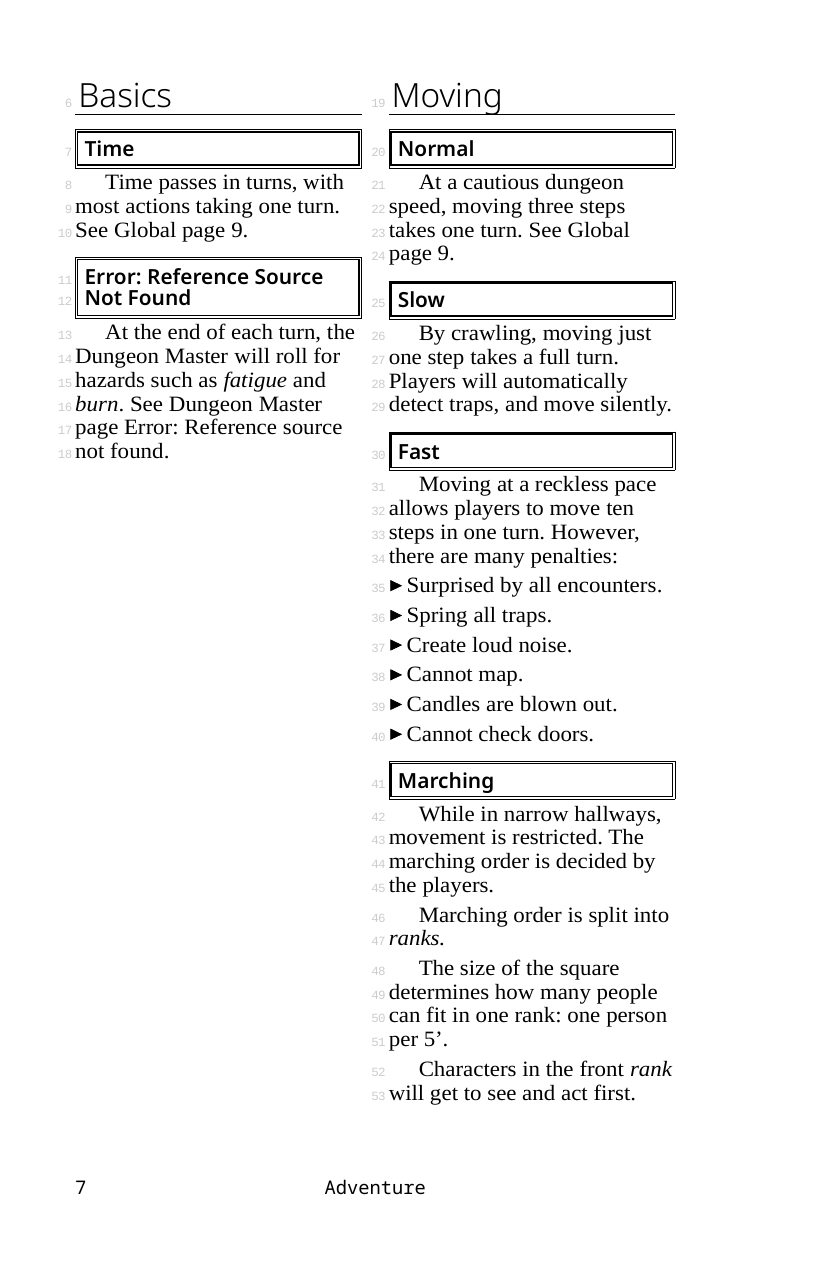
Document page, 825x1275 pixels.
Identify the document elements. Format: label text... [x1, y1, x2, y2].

text At the end of each turn, the Dungeon Master will roll for hazards such as fatigue and burn. See Dungeon Master page Error: Reference source not found. [75, 321, 362, 463]
text Characters in the front rank will get to see and act first. [388, 1057, 675, 1105]
list Cannot map. [388, 663, 675, 687]
text Time passes in turns, with most actions taking one turn. See Global page 9. [75, 171, 362, 242]
list Create loud noise. [388, 633, 675, 657]
text By crawling, moving just one step takes a full turn. Players will automatically detect traps, and move silently. [388, 322, 675, 417]
list Spring all traps. [388, 603, 675, 627]
text Marching order is split into ranks. [388, 903, 675, 951]
subtitle Slow [392, 284, 672, 315]
subtitle basics [75, 75, 362, 114]
text The size of the square determines how many people can fit in one rank: one person per 5’. [388, 957, 675, 1051]
list Candles are blown out. [388, 693, 675, 716]
list Cannot check doors. [388, 722, 675, 746]
subtitle moving [388, 75, 675, 114]
text Moving at a reckless pace allows players to move ten steps in one turn. However, there are many penalties: [388, 473, 675, 568]
subtitle Normal [392, 133, 672, 164]
subtitle Marching [392, 764, 672, 796]
text While in narrow hallways, movement is restricted. The marching order is decided by the players. [388, 802, 675, 897]
text At a cautious dungeon speed, moving three steps takes one turn. See Global page 9. [388, 171, 675, 266]
subtitle Fast [392, 435, 672, 467]
list Surprised by all encounters. [388, 574, 675, 597]
